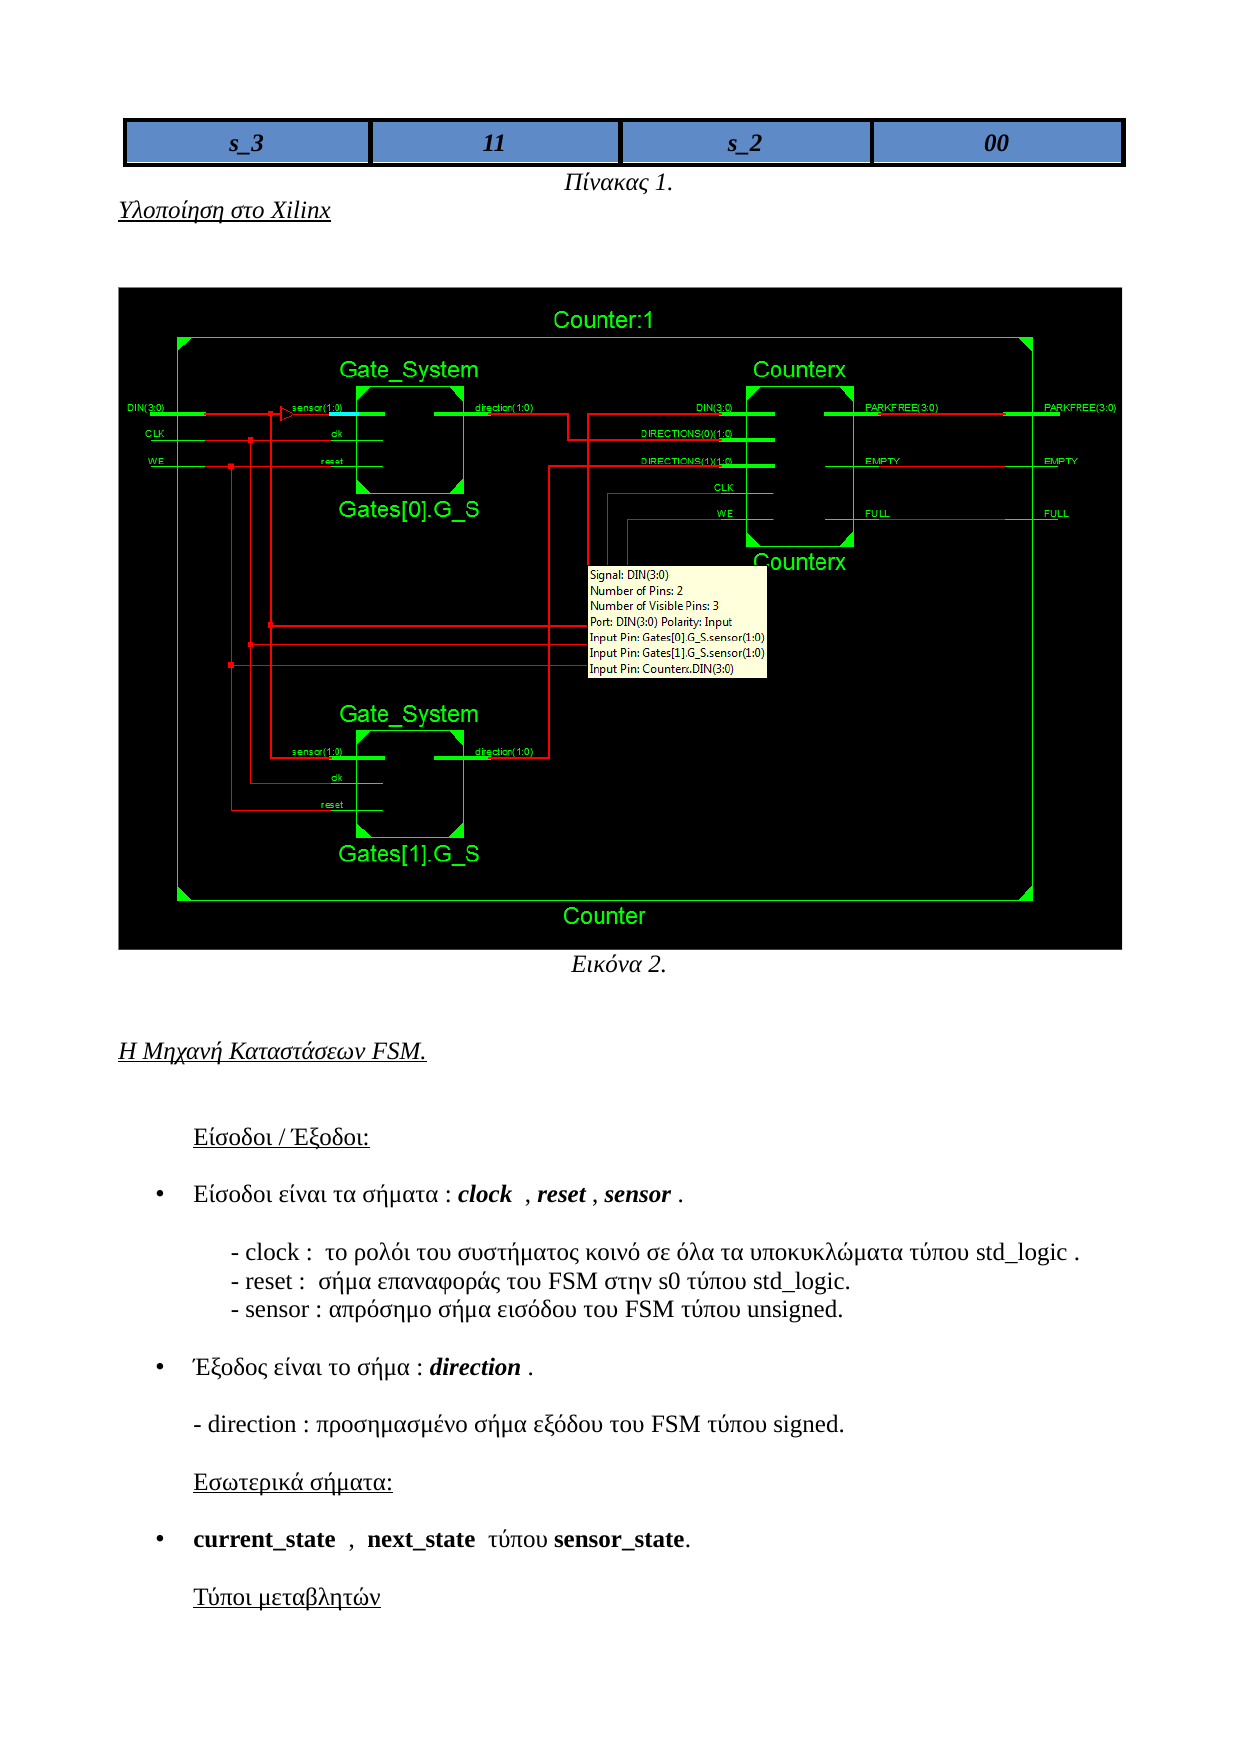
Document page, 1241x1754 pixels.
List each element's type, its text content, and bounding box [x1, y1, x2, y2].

text - reset : σήμα επαναφοράς του FSM στην s0 τύπου std_logic. [118, 1266, 1122, 1294]
text - direction : προσημασμένο σήμα εξόδου του FSM τύπου signed. [118, 1409, 1122, 1438]
text Υλοποίηση στο Xilinx [118, 195, 1122, 224]
text Εικόνα 2. [118, 950, 1122, 978]
list Είσοδοι είναι τα σήματα : clock , reset , sensor . [156, 1179, 1122, 1208]
text [118, 282, 1122, 287]
table_cell 00 [874, 122, 1121, 162]
text - sensor : απρόσημο σήμα εισόδου του FSM τύπου unsigned. [118, 1294, 1122, 1323]
table_cell 11 [373, 122, 618, 162]
list Έξοδος είναι το σήμα : direction . [156, 1352, 1122, 1381]
list current_state , next_state τύπου sensor_state. [156, 1524, 1122, 1553]
text Είσοδοι / Έξοδοι: [118, 1122, 1122, 1151]
list - clock : το ρολόι του συστήματος κοινό σε όλα τα υποκυκλώματα τύπου std_logic . [193, 1237, 1122, 1266]
picture [118, 287, 1123, 950]
text Η Μηχανή Καταστάσεων FSM. [118, 1036, 1122, 1064]
text Πίνακας 1. [118, 167, 1122, 195]
table_cell s_3 [127, 122, 368, 162]
text Εσωτερικά σήματα: [118, 1467, 1122, 1496]
text Τύποι μεταβλητών [118, 1582, 1122, 1611]
table_cell s_2 [623, 122, 870, 162]
